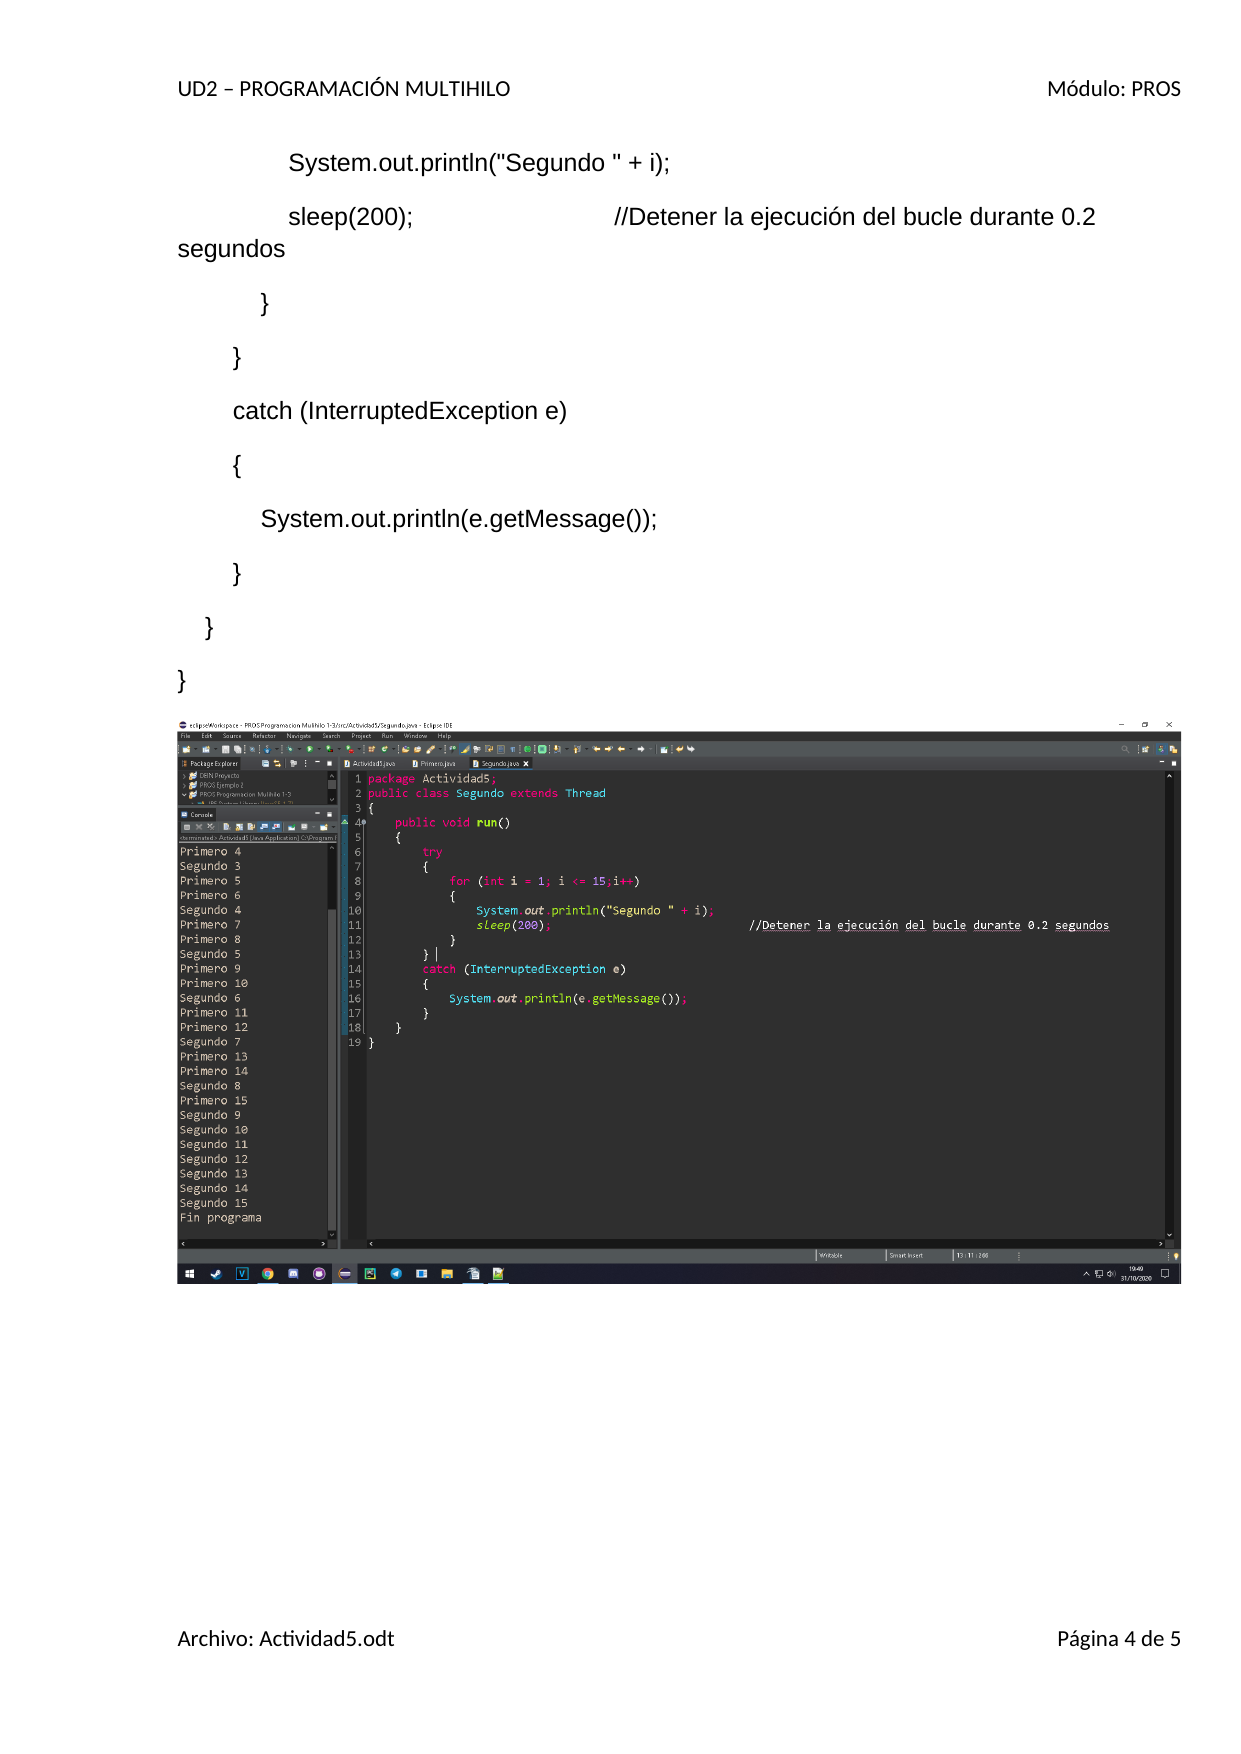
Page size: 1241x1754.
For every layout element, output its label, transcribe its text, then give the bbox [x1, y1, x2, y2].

text } [177, 611, 1181, 640]
text } [177, 342, 1181, 371]
text System.out.println(e.getMessage()); [177, 504, 1181, 532]
text } [177, 665, 1181, 694]
text { [177, 450, 1181, 479]
text } [177, 288, 1181, 317]
text catch (InterruptedException e) [177, 396, 1181, 425]
text System.out.println("Segundo " + i); [177, 148, 1181, 176]
picture [177, 719, 1182, 1284]
text sleep(200); //Detener la ejecución del bucle durante 0.2 segundos [177, 201, 1181, 263]
text } [177, 558, 1181, 586]
